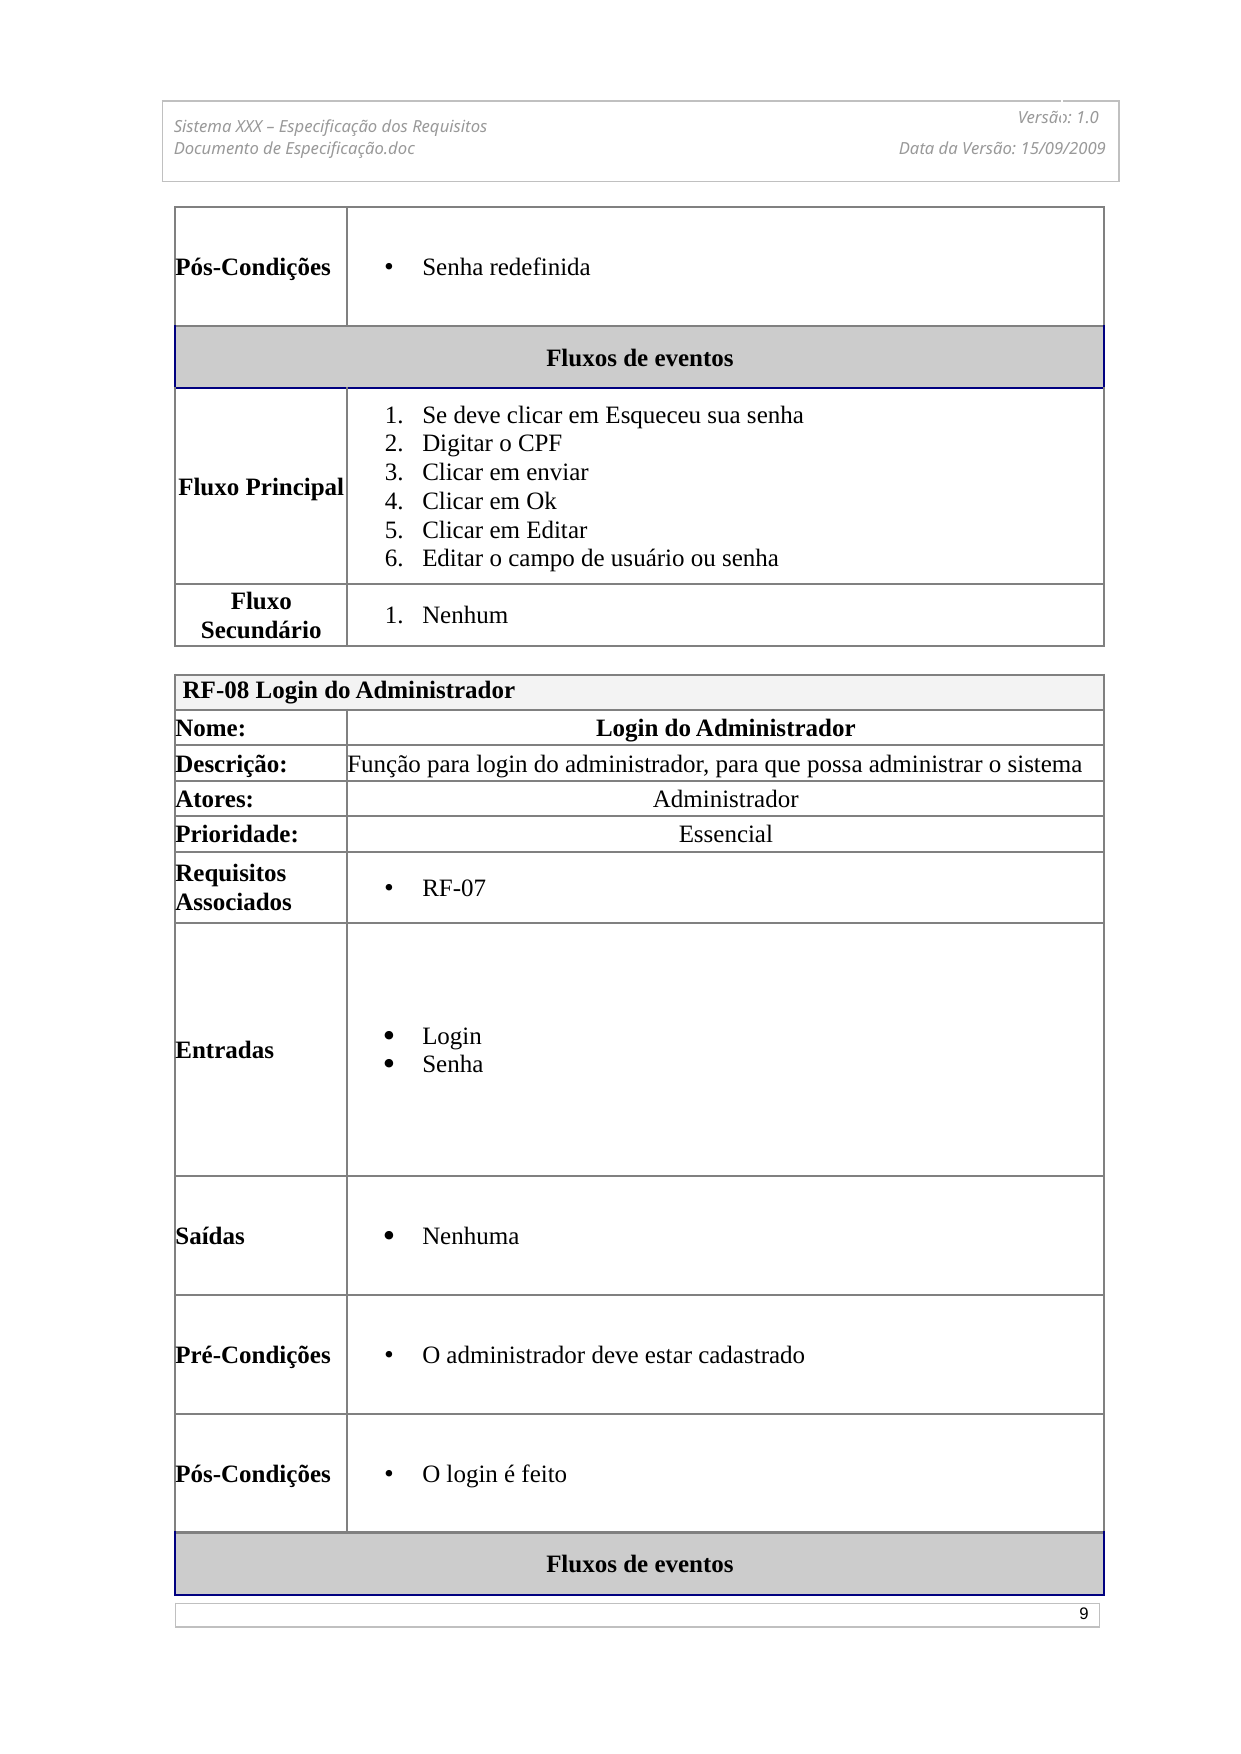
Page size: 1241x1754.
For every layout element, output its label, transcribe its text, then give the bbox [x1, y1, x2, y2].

table_cell Fluxos de eventos [176, 371, 1103, 387]
table_cell Fluxos de eventos [176, 1534, 1103, 1549]
table_cell Nome: [176, 711, 346, 744]
table_cell Prioridade: [176, 817, 346, 851]
table_cell O login é feito [348, 1415, 1103, 1531]
table_cell Pré-Condições [176, 1296, 346, 1413]
table_cell Fluxos de eventos [176, 327, 1103, 343]
table_cell Nenhuma [348, 1177, 1103, 1294]
table_cell Essencial [348, 817, 1103, 851]
table_cell Descrição: [176, 746, 346, 780]
table_cell Função para login do administrador, para que possa administrar o sistema [348, 746, 1103, 780]
table_cell Saídas [176, 1177, 346, 1294]
table_cell O administrador deve estar cadastrado [348, 1296, 1103, 1413]
table_cell Pós-Condições [176, 208, 346, 325]
table_cell Atores: [176, 782, 346, 815]
table_cell Administrador [348, 782, 1103, 815]
table_cell Se deve clicar em Esqueceu sua senha Digitar o CPF Clicar em enviar Clicar em Ok Clicar em Editar Editar o campo de usuário ou senha [348, 389, 1103, 583]
table_cell Login Senha [348, 924, 1103, 1175]
table_cell Pós-Condições [176, 1415, 346, 1531]
table_cell RF-07 [348, 853, 1103, 922]
table_cell Login do Administrador [348, 711, 1103, 744]
table_cell Fluxos de eventos [176, 1578, 1103, 1594]
table_header RF-08 Login do Administrador [176, 676, 1103, 709]
table_cell Entradas [176, 924, 346, 1175]
table_cell Senha redefinida [348, 208, 1103, 325]
table_cell Fluxo Secundário [176, 585, 346, 645]
table_cell Nenhum [348, 585, 1103, 645]
table_cell Fluxo Principal [176, 389, 346, 583]
table_cell Requisitos Associados [176, 853, 346, 922]
